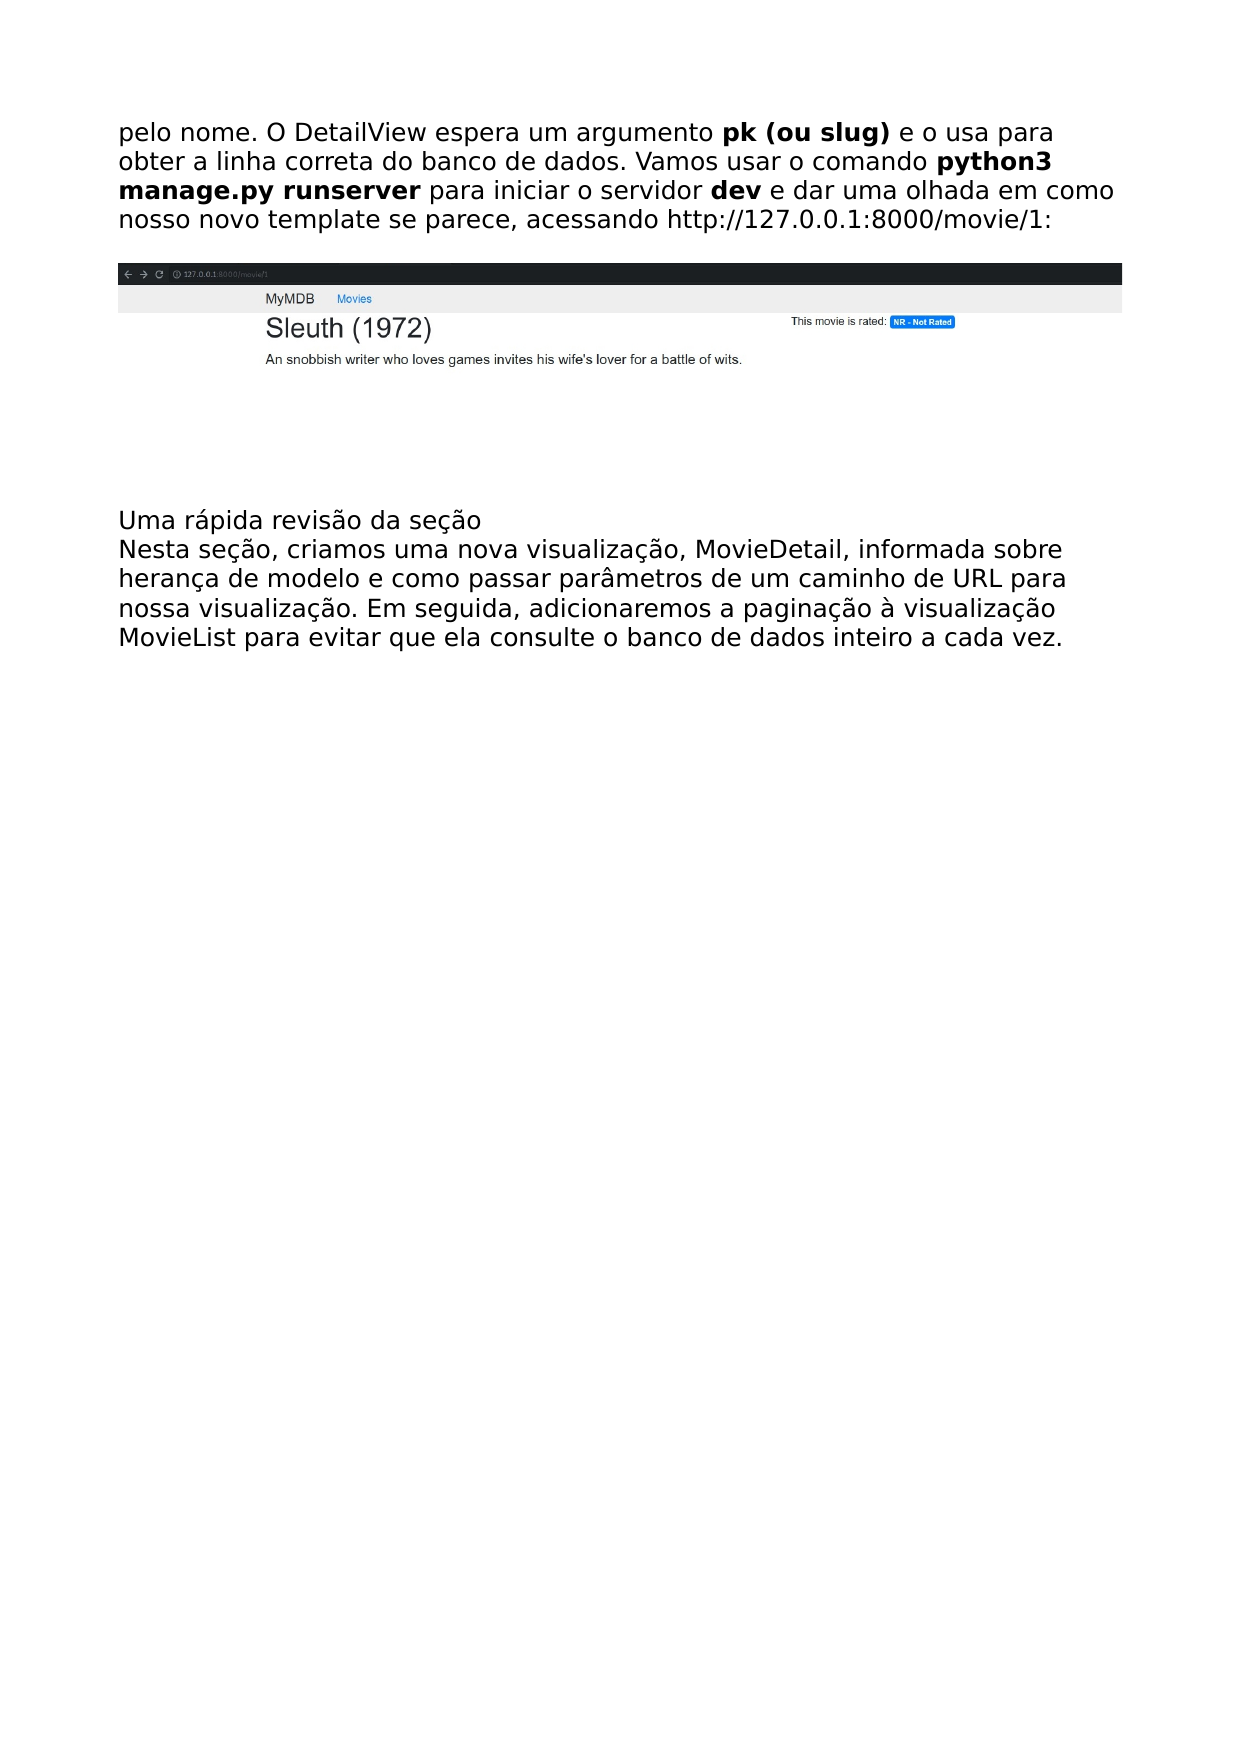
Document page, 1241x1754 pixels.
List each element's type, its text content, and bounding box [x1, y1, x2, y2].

text pelo nome. O DetailView espera um argumento pk (ou slug) e o usa para obter a linha correta do banco de dados. Vamos usar o comando python3 manage.py runserver para iniciar o servidor dev e dar uma olhada em como nosso novo template se parece, acessando http://127.0.0.1:8000/movie/1: [118, 118, 1122, 235]
text Uma rápida revisão da seção [118, 506, 1122, 536]
picture [118, 263, 1123, 478]
text Nesta seção, criamos uma nova visualização, MovieDetail, informada sobre herança de modelo e como passar parâmetros de um caminho de URL para nossa visualização. Em seguida, adicionaremos a paginação à visualização MovieList para evitar que ela consulte o banco de dados inteiro a cada vez. [118, 536, 1122, 652]
